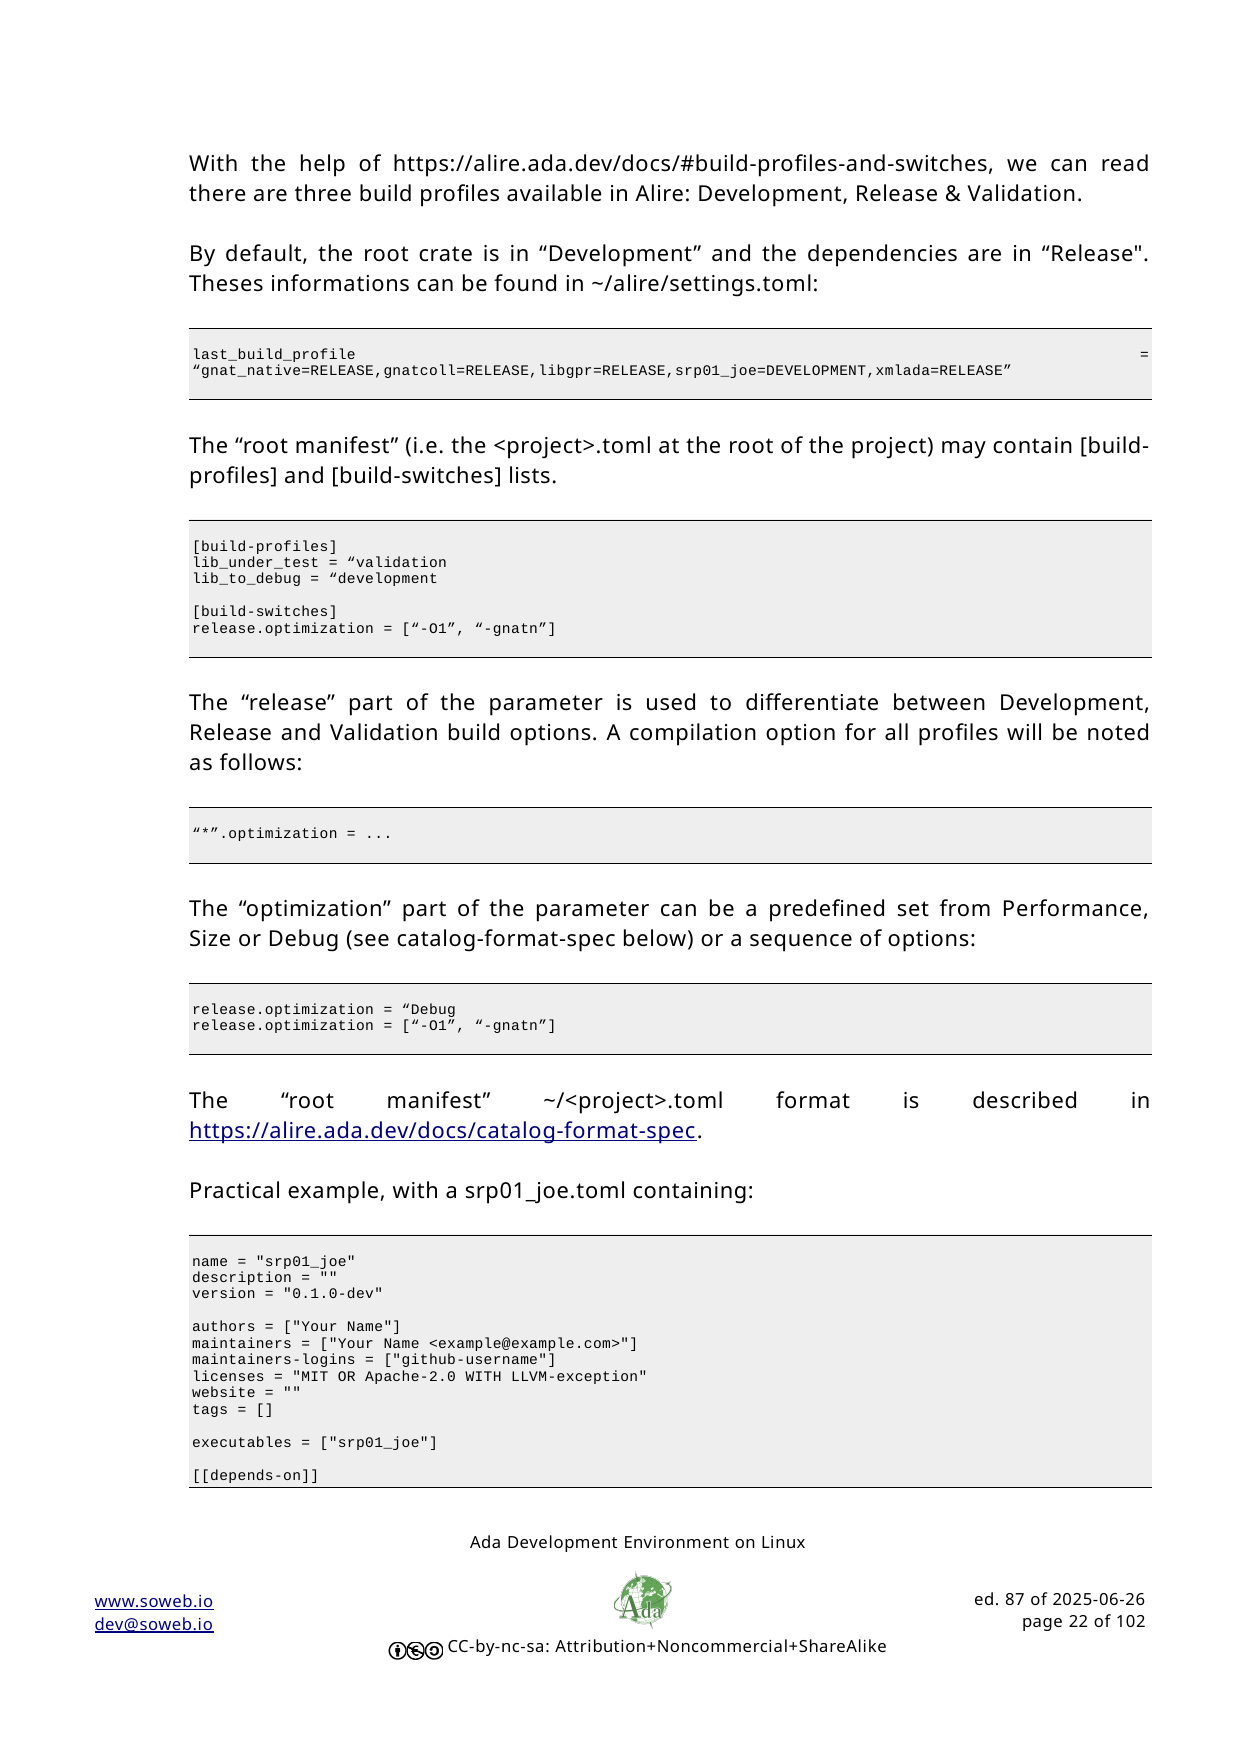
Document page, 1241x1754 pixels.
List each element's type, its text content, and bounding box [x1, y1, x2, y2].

picture [388, 1642, 443, 1660]
text The “root manifest” ~/<project>.toml format is described in https://alire.ada.dev/docs/catalog-format-spec. [189, 1084, 1152, 1144]
list last_build_profile = “gnat_native=RELEASE,gnatcoll=RELEASE,libgpr=RELEASE,srp01_joe=DEVELOPMENT,xmlada=RELEASE” [189, 329, 1152, 399]
list authors = ["Your Name"] [189, 1317, 1152, 1333]
text The “release” part of the parameter is used to differentiate between Development, Release and Validation build options. A compilation option for all profiles will be noted as follows: [189, 687, 1152, 777]
list release.optimization = [“-O1”, “-gnatn”] [189, 618, 1152, 657]
list lib_under_test = “validation [189, 552, 1152, 569]
picture [613, 1571, 672, 1630]
text With the help of https://alire.ada.dev/docs/#build-profiles-and-switches, we can read there are three build profiles available in Alire: Development, Release & Validation. [189, 148, 1152, 208]
list description = "" [189, 1267, 1152, 1284]
list tags = [] [189, 1399, 1152, 1416]
text The “root manifest” (i.e. the <project>.toml at the root of the project) may contain [build-profiles] and [build-switches] lists. [189, 429, 1152, 489]
text Practical example, with a srp01_joe.toml containing: [189, 1174, 1152, 1204]
list licenses = "MIT OR Apache-2.0 WITH LLVM-exception" [189, 1366, 1152, 1383]
list website = "" [189, 1383, 1152, 1399]
text The “optimization” part of the parameter can be a predefined set from Performance, Size or Debug (see catalog-format-spec below) or a sequence of options: [189, 893, 1152, 953]
list “*”.optimization = ... [189, 808, 1152, 863]
list release.optimization = “Debug [189, 984, 1152, 1016]
list [[depends-on]] [189, 1465, 1152, 1487]
list maintainers = ["Your Name <example@example.com>"] [189, 1333, 1152, 1350]
list [build-switches] [189, 602, 1152, 618]
list lib_to_debug = “development [189, 569, 1152, 585]
list version = "0.1.0-dev" [189, 1284, 1152, 1300]
list name = "srp01_joe" [189, 1236, 1152, 1267]
list maintainers-logins = ["github-username"] [189, 1350, 1152, 1366]
list [build-profiles] [189, 521, 1152, 552]
list executables = ["srp01_joe"] [189, 1432, 1152, 1448]
list release.optimization = [“-O1”, “-gnatn”] [189, 1016, 1152, 1054]
text By default, the root crate is in “Development” and the dependencies are in “Release". Theses informations can be found in ~/alire/settings.toml: [189, 238, 1152, 298]
